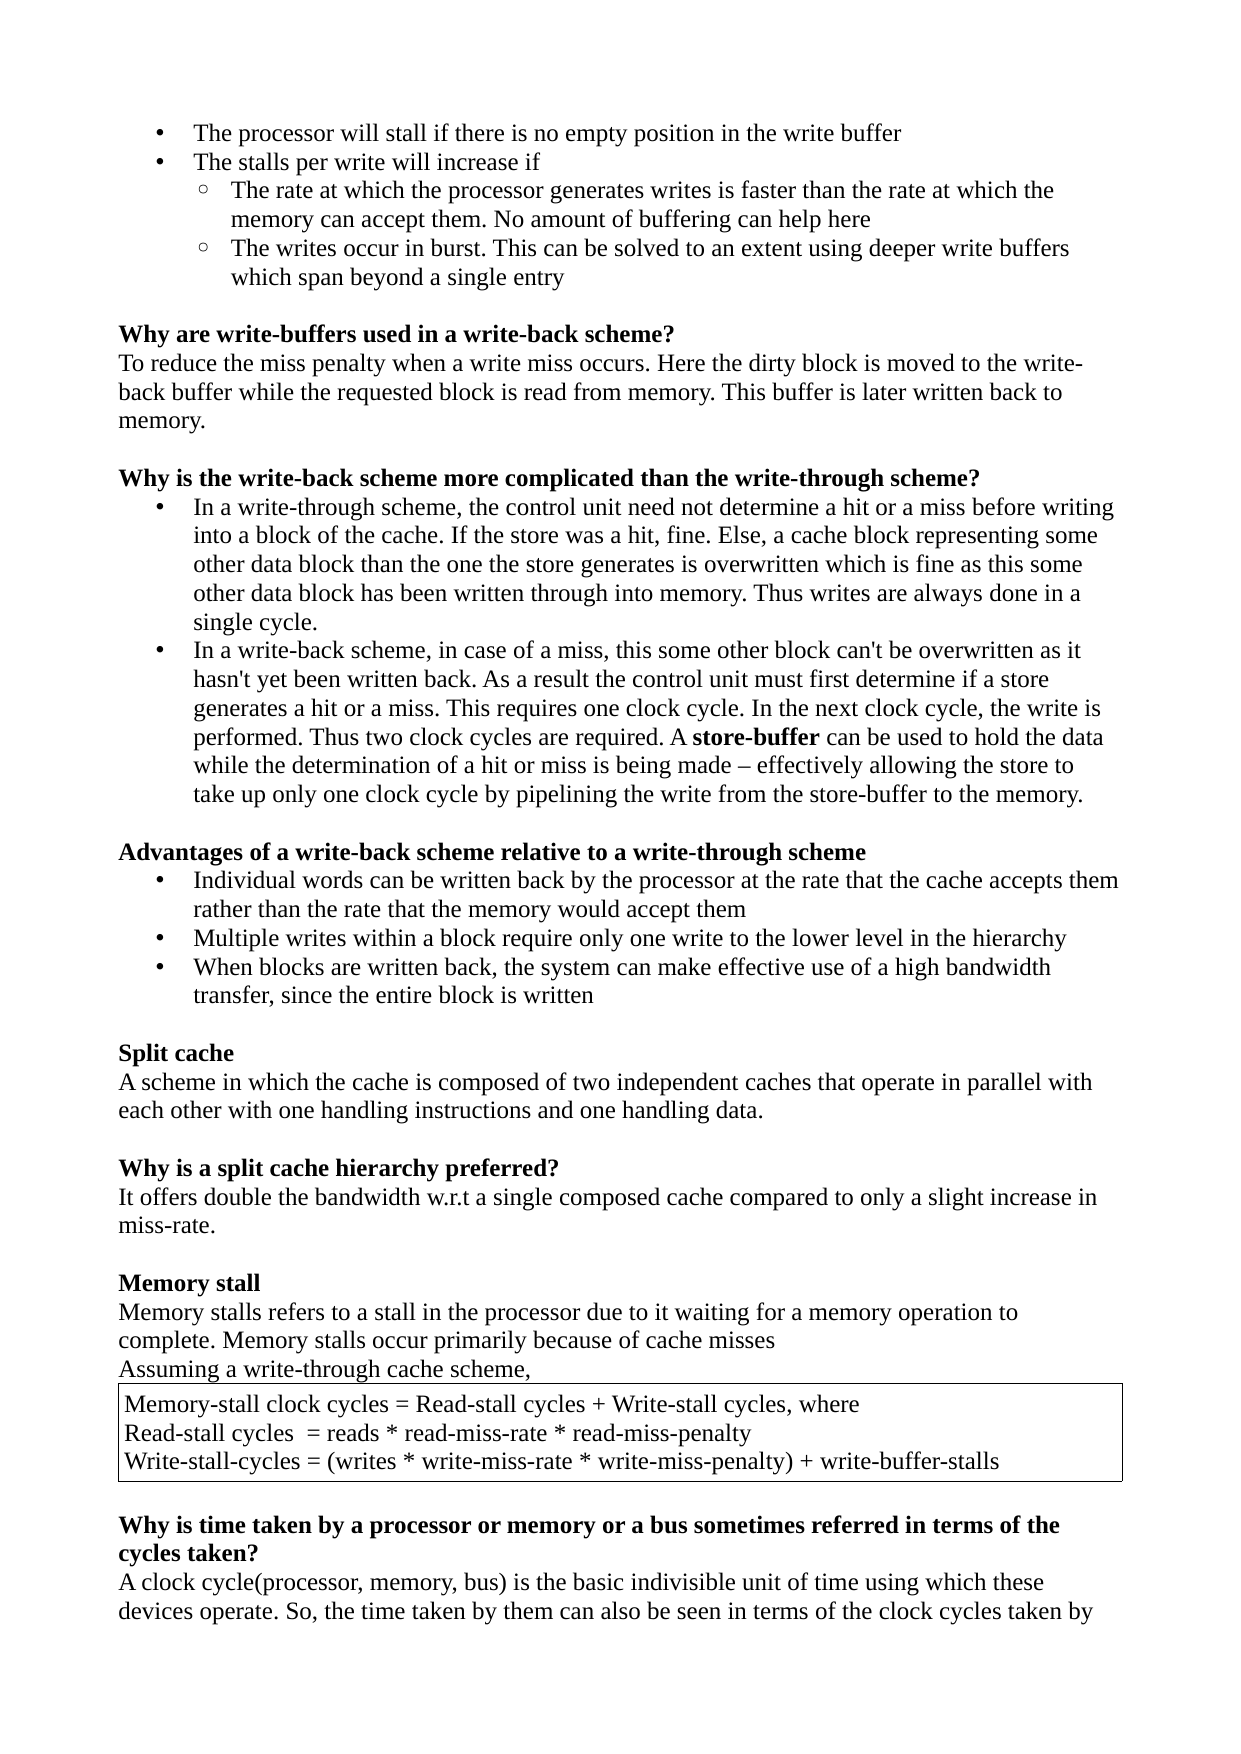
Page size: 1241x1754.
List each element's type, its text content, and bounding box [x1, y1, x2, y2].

text Memory stall [118, 1268, 1122, 1297]
text Memory stalls refers to a stall in the processor due to it waiting for a memory operation to complete. Memory stalls occur primarily because of cache misses [118, 1297, 1122, 1354]
text Split cache [118, 1038, 1122, 1067]
text Assuming a write-through cache scheme, [118, 1354, 1122, 1383]
text Why is the write-back scheme more complicated than the write-through scheme? [118, 463, 1122, 492]
list The writes occur in burst. This can be solved to an extent using deeper write buffers which span beyond a single entry [193, 233, 1122, 291]
text Why is time taken by a processor or memory or a bus sometimes referred in terms of the cycles taken? [118, 1510, 1122, 1567]
list The processor will stall if there is no empty position in the write buffer [156, 118, 1122, 147]
list When blocks are written back, the system can make effective use of a high bandwidth transfer, since the entire block is written [156, 952, 1122, 1009]
list In a write-through scheme, the control unit need not determine a hit or a miss before writing into a block of the cache. If the store was a hit, fine. Else, a cache block representing some other data block than the one the store generates is overwritten which is fine as this some other data block has been written through into memory. Thus writes are always done in a single cycle. [156, 492, 1122, 636]
list The stalls per write will increase if [156, 147, 1122, 176]
text Why are write-buffers used in a write-back scheme? [118, 319, 1122, 348]
text Advantages of a write-back scheme relative to a write-through scheme [118, 837, 1122, 866]
list The rate at which the processor generates writes is faster than the rate at which the memory can accept them. No amount of buffering can help here [193, 176, 1122, 233]
text A scheme in which the cache is composed of two independent caches that operate in parallel with each other with one handling instructions and one handling data. [118, 1067, 1122, 1124]
text Why is a split cache hierarchy preferred? [118, 1153, 1122, 1182]
list In a write-back scheme, in case of a miss, this some other block can't be overwritten as it hasn't yet been written back. As a result the control unit must first determine if a store generates a hit or a miss. This requires one clock cycle. In the next clock cycle, the write is performed. Thus two clock cycles are required. A store-buffer can be used to hold the data while the determination of a hit or miss is being made – effectively allowing the store to take up only one clock cycle by pipelining the write from the store-buffer to the memory. [156, 636, 1122, 808]
table_header Memory-stall clock cycles = Read-stall cycles + Write-stall cycles, where Read-stall cycles = reads * read-miss-rate * read-miss-penalty Write-stall-cycles = (writes * write-miss-rate * write-miss-penalty) + write-buffer-stalls [119, 1384, 1122, 1481]
text To reduce the miss penalty when a write miss occurs. Here the dirty block is moved to the write-back buffer while the requested block is read from memory. This buffer is later written back to memory. [118, 348, 1122, 434]
list Individual words can be written back by the processor at the rate that the cache accepts them rather than the rate that the memory would accept them [156, 866, 1122, 923]
text A clock cycle(processor, memory, bus) is the basic indivisible unit of time using which these devices operate. So, the time taken by them can also be seen in terms of the clock cycles taken by [118, 1567, 1122, 1625]
text It offers double the bandwidth w.r.t a single composed cache compared to only a slight increase in miss-rate. [118, 1182, 1122, 1239]
list Multiple writes within a block require only one write to the lower level in the hierarchy [156, 923, 1122, 952]
